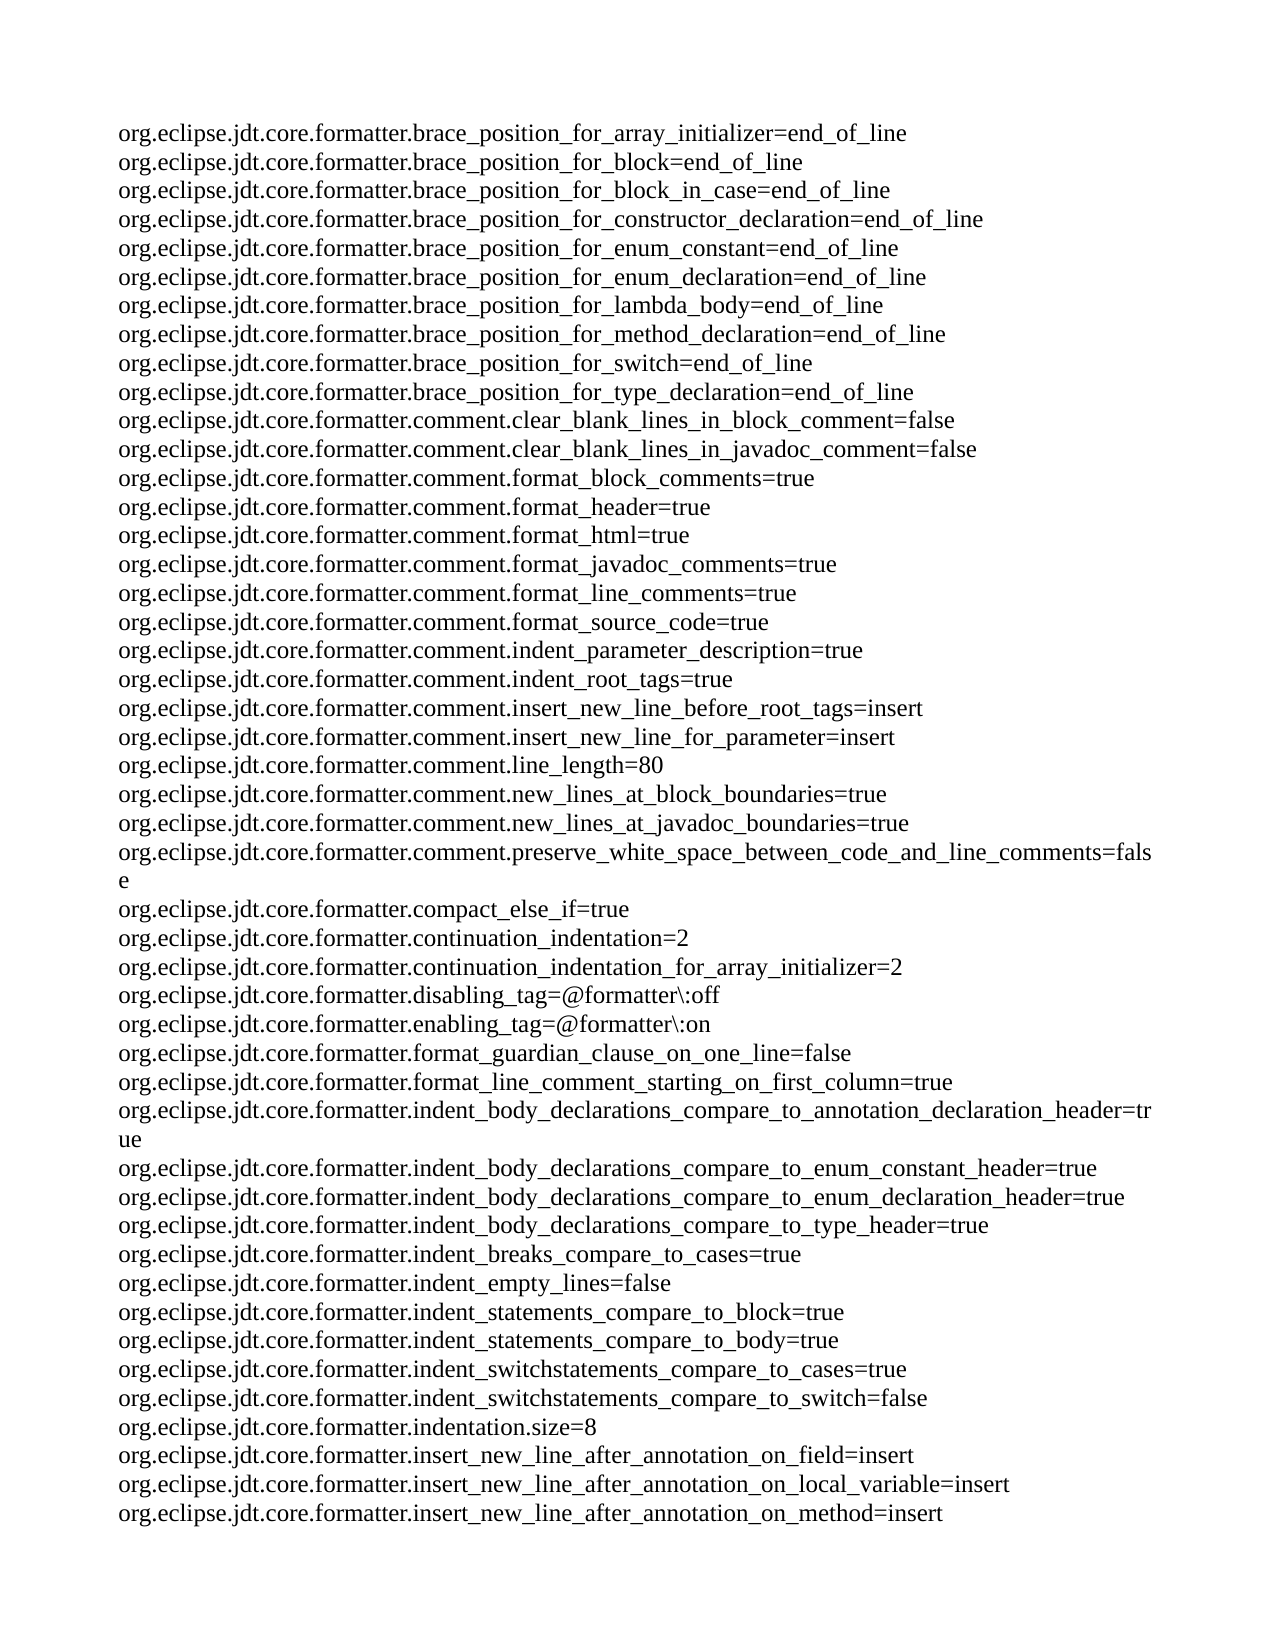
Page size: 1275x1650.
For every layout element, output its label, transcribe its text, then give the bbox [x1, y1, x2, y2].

text org.eclipse.jdt.core.formatter.brace_position_for_lambda_body=end_of_line [118, 291, 1157, 319]
text org.eclipse.jdt.core.formatter.enabling_tag=@formatter\:on [118, 1009, 1157, 1038]
text org.eclipse.jdt.core.formatter.comment.format_javadoc_comments=true [118, 549, 1157, 578]
text org.eclipse.jdt.core.formatter.indent_statements_compare_to_body=true [118, 1326, 1157, 1354]
text org.eclipse.jdt.core.formatter.brace_position_for_type_declaration=end_of_line [118, 377, 1157, 406]
text org.eclipse.jdt.core.formatter.comment.indent_parameter_description=true [118, 636, 1157, 664]
text org.eclipse.jdt.core.formatter.brace_position_for_switch=end_of_line [118, 348, 1157, 377]
text org.eclipse.jdt.core.formatter.comment.new_lines_at_javadoc_boundaries=true [118, 808, 1157, 837]
text org.eclipse.jdt.core.formatter.comment.format_block_comments=true [118, 463, 1157, 492]
text org.eclipse.jdt.core.formatter.indent_empty_lines=false [118, 1268, 1157, 1297]
text org.eclipse.jdt.core.formatter.indentation.size=8 [118, 1412, 1157, 1441]
text org.eclipse.jdt.core.formatter.format_line_comment_starting_on_first_column=true [118, 1067, 1157, 1096]
text org.eclipse.jdt.core.formatter.comment.new_lines_at_block_boundaries=true [118, 779, 1157, 808]
text org.eclipse.jdt.core.formatter.comment.format_header=true [118, 492, 1157, 521]
text org.eclipse.jdt.core.formatter.comment.clear_blank_lines_in_javadoc_comment=false [118, 434, 1157, 463]
text org.eclipse.jdt.core.formatter.brace_position_for_block_in_case=end_of_line [118, 176, 1157, 204]
text org.eclipse.jdt.core.formatter.indent_switchstatements_compare_to_cases=true [118, 1354, 1157, 1383]
text org.eclipse.jdt.core.formatter.brace_position_for_array_initializer=end_of_line [118, 118, 1157, 147]
text org.eclipse.jdt.core.formatter.disabling_tag=@formatter\:off [118, 981, 1157, 1009]
text org.eclipse.jdt.core.formatter.insert_new_line_after_annotation_on_field=insert [118, 1441, 1157, 1469]
text org.eclipse.jdt.core.formatter.brace_position_for_constructor_declaration=end_of_line [118, 204, 1157, 233]
text org.eclipse.jdt.core.formatter.brace_position_for_enum_constant=end_of_line [118, 233, 1157, 262]
text org.eclipse.jdt.core.formatter.comment.insert_new_line_for_parameter=insert [118, 722, 1157, 751]
text org.eclipse.jdt.core.formatter.comment.format_source_code=true [118, 607, 1157, 636]
text org.eclipse.jdt.core.formatter.comment.format_line_comments=true [118, 578, 1157, 607]
text org.eclipse.jdt.core.formatter.comment.insert_new_line_before_root_tags=insert [118, 693, 1157, 722]
text org.eclipse.jdt.core.formatter.indent_body_declarations_compare_to_enum_declaration_header=true [118, 1182, 1157, 1211]
text org.eclipse.jdt.core.formatter.indent_body_declarations_compare_to_enum_constant_header=true [118, 1153, 1157, 1182]
text org.eclipse.jdt.core.formatter.continuation_indentation=2 [118, 923, 1157, 952]
text org.eclipse.jdt.core.formatter.indent_switchstatements_compare_to_switch=false [118, 1383, 1157, 1412]
text org.eclipse.jdt.core.formatter.indent_body_declarations_compare_to_type_header=true [118, 1211, 1157, 1239]
text org.eclipse.jdt.core.formatter.indent_body_declarations_compare_to_annotation_declaration_header=true [118, 1096, 1157, 1153]
text org.eclipse.jdt.core.formatter.comment.clear_blank_lines_in_block_comment=false [118, 406, 1157, 434]
text org.eclipse.jdt.core.formatter.indent_breaks_compare_to_cases=true [118, 1239, 1157, 1268]
text org.eclipse.jdt.core.formatter.insert_new_line_after_annotation_on_local_variable=insert [118, 1469, 1157, 1498]
text org.eclipse.jdt.core.formatter.insert_new_line_after_annotation_on_method=insert [118, 1498, 1157, 1527]
text org.eclipse.jdt.core.formatter.comment.format_html=true [118, 521, 1157, 549]
text org.eclipse.jdt.core.formatter.comment.indent_root_tags=true [118, 664, 1157, 693]
text org.eclipse.jdt.core.formatter.brace_position_for_method_declaration=end_of_line [118, 319, 1157, 348]
text org.eclipse.jdt.core.formatter.brace_position_for_block=end_of_line [118, 147, 1157, 176]
text org.eclipse.jdt.core.formatter.brace_position_for_enum_declaration=end_of_line [118, 262, 1157, 291]
text org.eclipse.jdt.core.formatter.indent_statements_compare_to_block=true [118, 1297, 1157, 1326]
text org.eclipse.jdt.core.formatter.comment.line_length=80 [118, 751, 1157, 779]
text org.eclipse.jdt.core.formatter.comment.preserve_white_space_between_code_and_line_comments=false [118, 837, 1157, 894]
text org.eclipse.jdt.core.formatter.continuation_indentation_for_array_initializer=2 [118, 952, 1157, 981]
text org.eclipse.jdt.core.formatter.format_guardian_clause_on_one_line=false [118, 1038, 1157, 1067]
text org.eclipse.jdt.core.formatter.compact_else_if=true [118, 894, 1157, 923]
